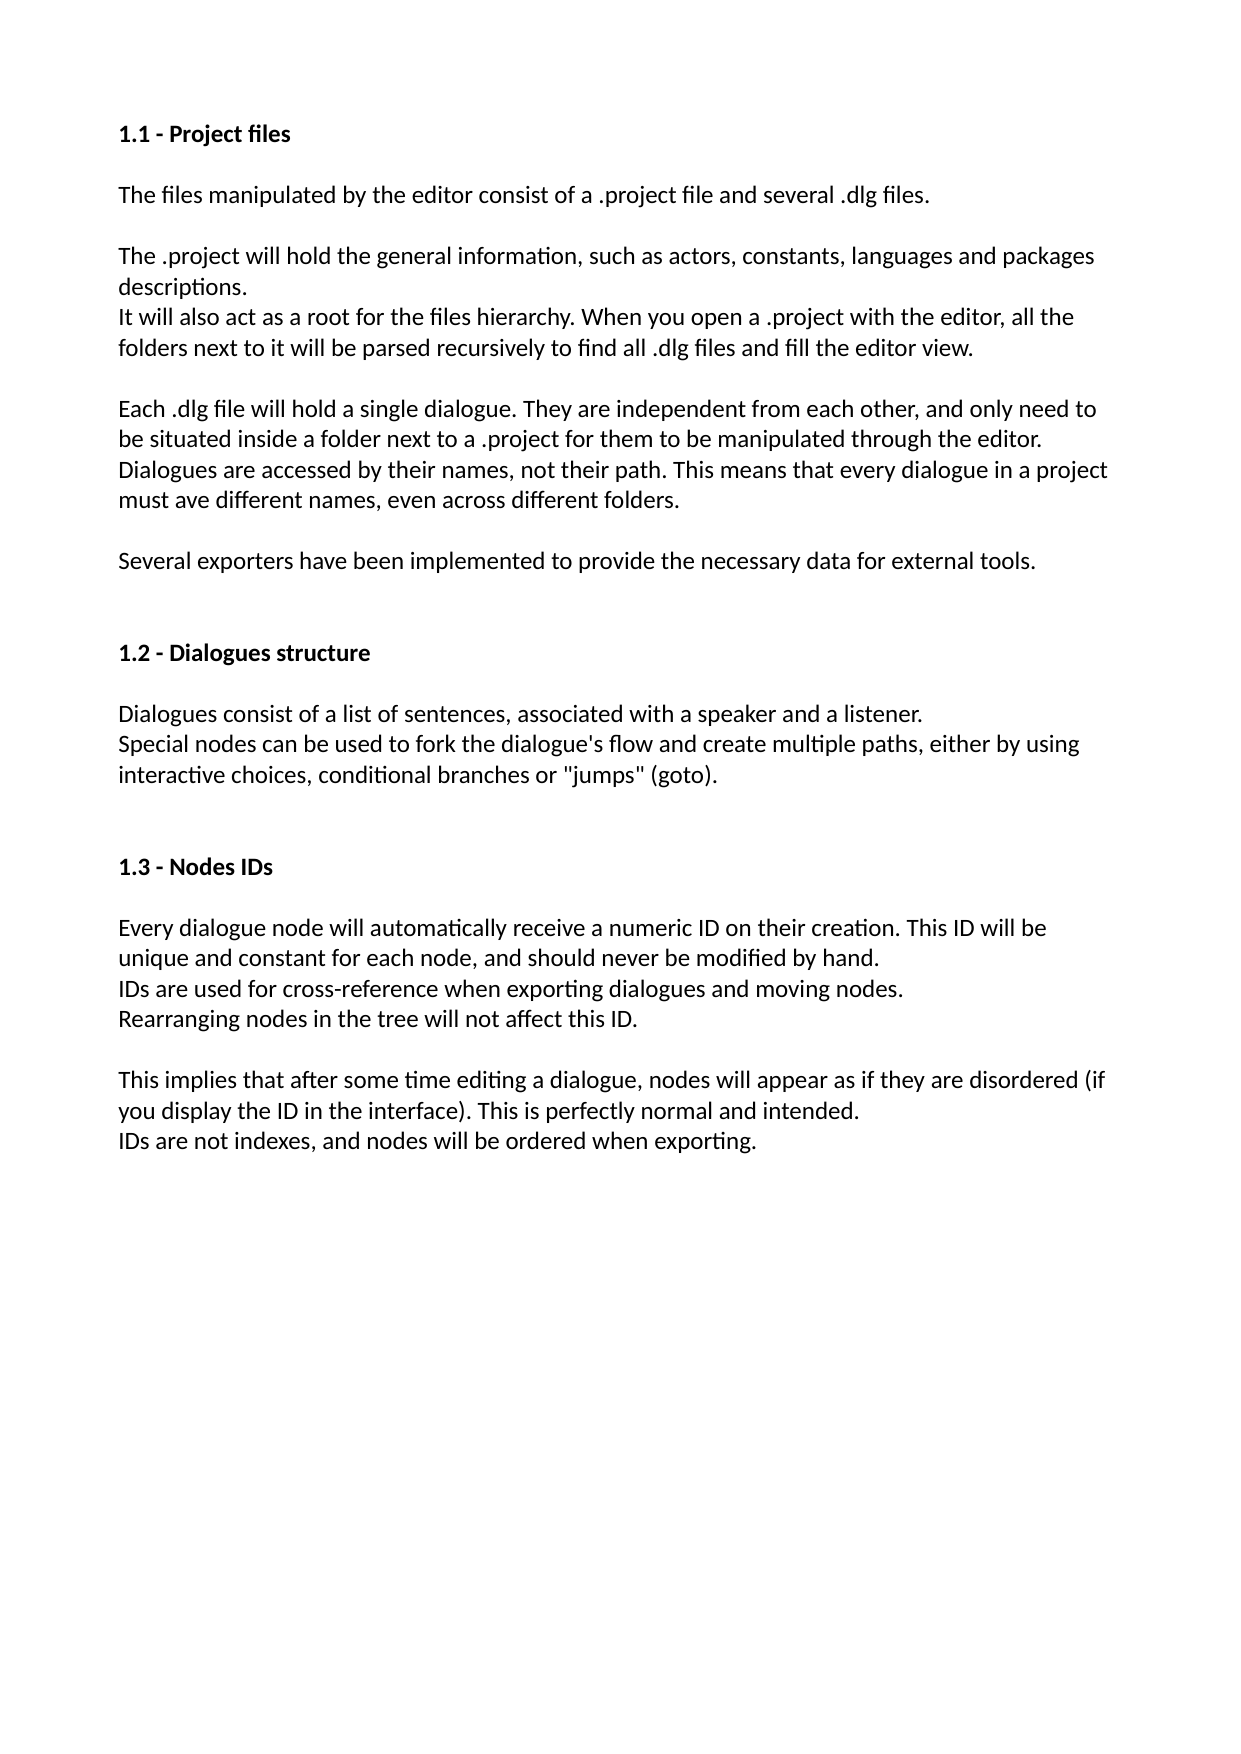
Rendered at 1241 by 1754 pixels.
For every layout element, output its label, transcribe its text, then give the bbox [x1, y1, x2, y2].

text It will also act as a root for the files hierarchy. When you open a .project with the editor, all the folders next to it will be parsed recursively to find all .dlg files and fill the editor view. [118, 301, 1122, 362]
text Rearranging nodes in the tree will not affect this ID. [118, 1003, 1122, 1034]
text Every dialogue node will automatically receive a numeric ID on their creation. This ID will be unique and constant for each node, and should never be modified by hand. [118, 912, 1122, 973]
text Special nodes can be used to fork the dialogue's flow and create multiple paths, either by using interactive choices, conditional branches or "jumps" (goto). [118, 728, 1122, 789]
text IDs are used for cross-reference when exporting dialogues and moving nodes. [118, 973, 1122, 1003]
text Each .dlg file will hold a single dialogue. They are independent from each other, and only need to be situated inside a folder next to a .project for them to be manipulated through the editor. [118, 393, 1122, 454]
text Several exporters have been implemented to provide the necessary data for external tools. [118, 545, 1122, 576]
text This implies that after some time editing a dialogue, nodes will appear as if they are disordered (if you display the ID in the interface). This is perfectly normal and intended. [118, 1064, 1122, 1125]
text The .project will hold the general information, such as actors, constants, languages and packages descriptions. [118, 240, 1122, 301]
text 1.1 - Project files [118, 118, 1122, 149]
text IDs are not indexes, and nodes will be ordered when exporting. [118, 1125, 1122, 1156]
text The files manipulated by the editor consist of a .project file and several .dlg files. [118, 179, 1122, 210]
text Dialogues consist of a list of sentences, associated with a speaker and a listener. [118, 698, 1122, 728]
text 1.2 - Dialogues structure [118, 637, 1122, 667]
text 1.3 - Nodes IDs [118, 851, 1122, 881]
text Dialogues are accessed by their names, not their path. This means that every dialogue in a project must ave different names, even across different folders. [118, 454, 1122, 515]
